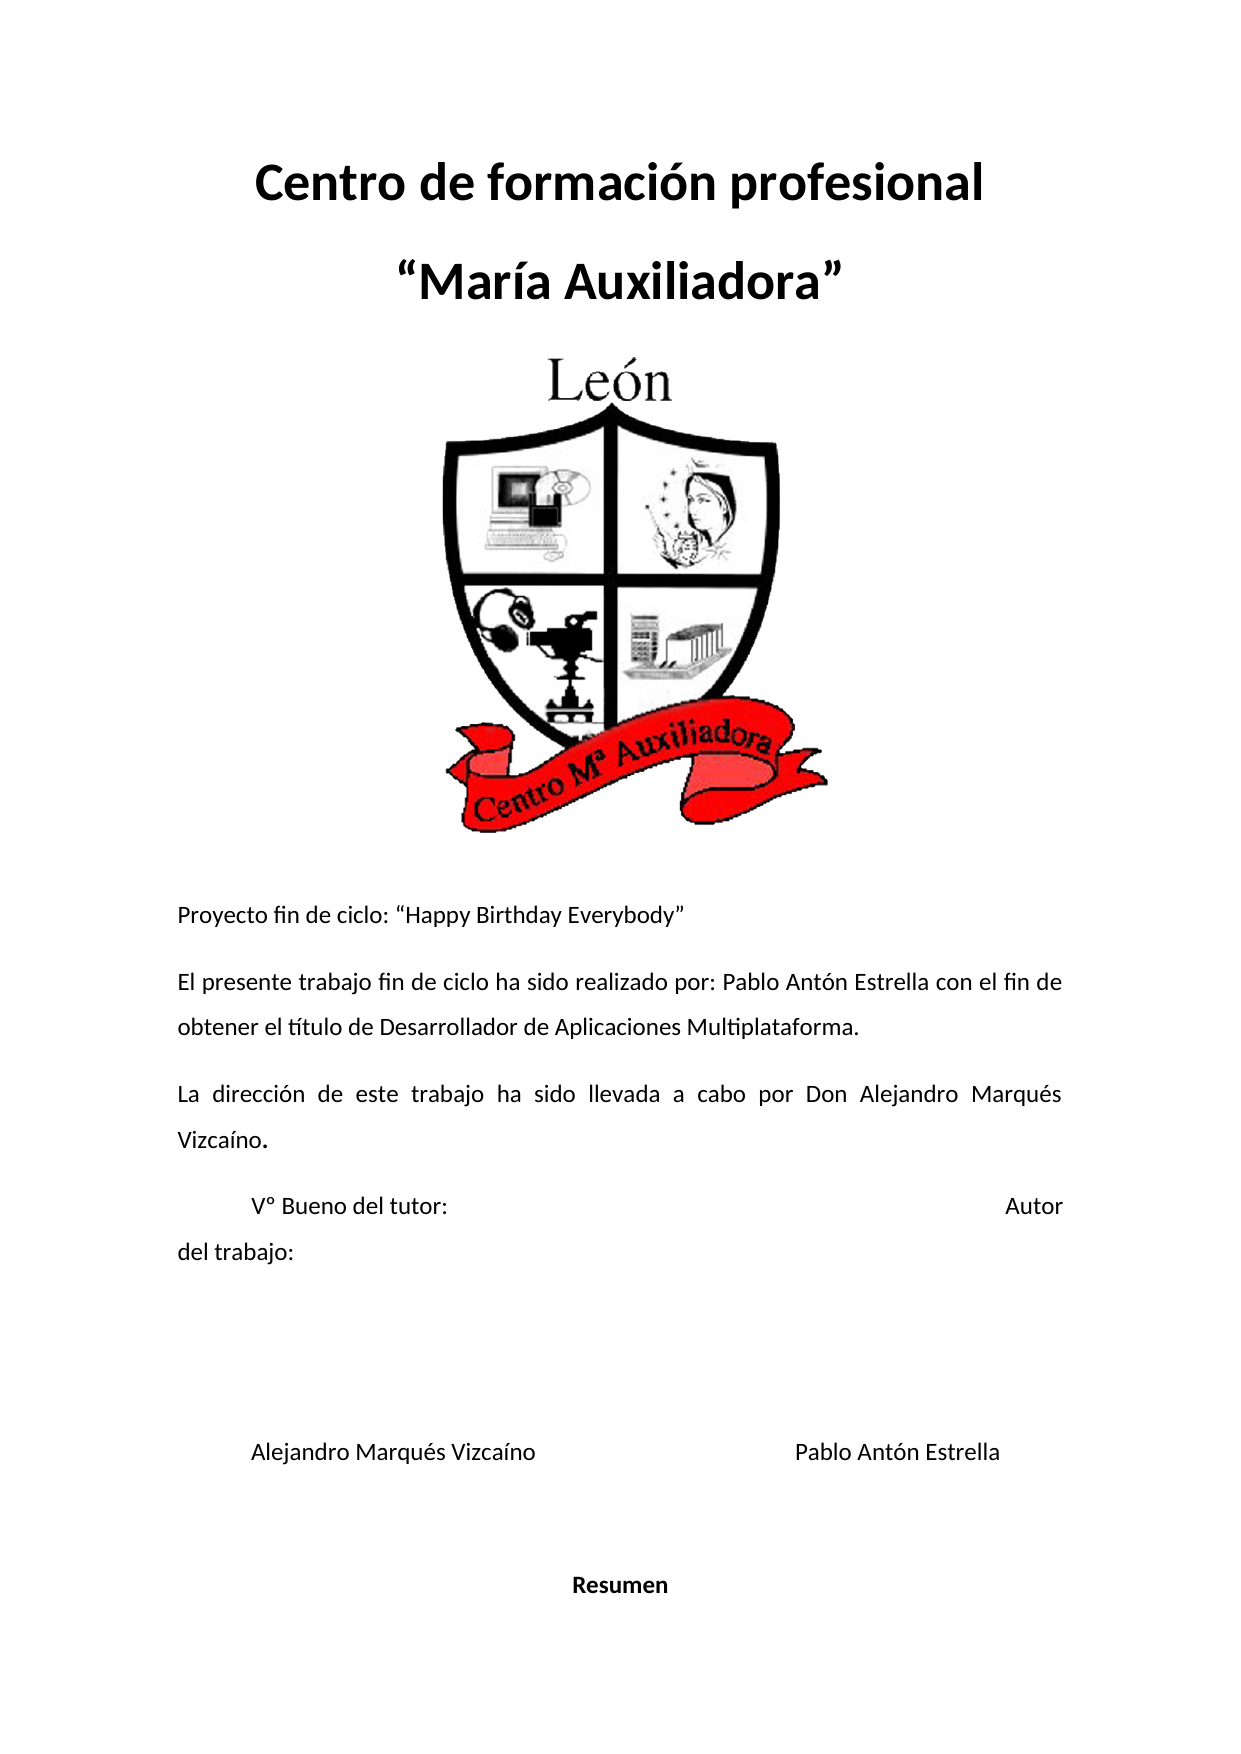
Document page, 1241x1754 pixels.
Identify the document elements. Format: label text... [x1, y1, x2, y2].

text Proyecto fin de ciclo: “Happy Birthday Everybody” [177, 899, 1063, 930]
text Alejandro Marqués Vizcaíno Pablo Antón Estrella [177, 1436, 1063, 1466]
text El presente trabajo fin de ciclo ha sido realizado por: Pablo Antón Estrella con el fin de obtener el título de Desarrollador de Aplicaciones Multiplataforma. [177, 966, 1063, 1042]
text La dirección de este trabajo ha sido llevada a cabo por Don Alejandro Marqués Vizcaíno. [177, 1078, 1063, 1154]
text Resumen [177, 1569, 1063, 1599]
text Vº Bueno del tutor: Autor del trabajo: [177, 1190, 1063, 1267]
text Centro de formación profesional “María Auxiliadora” [177, 148, 1063, 313]
